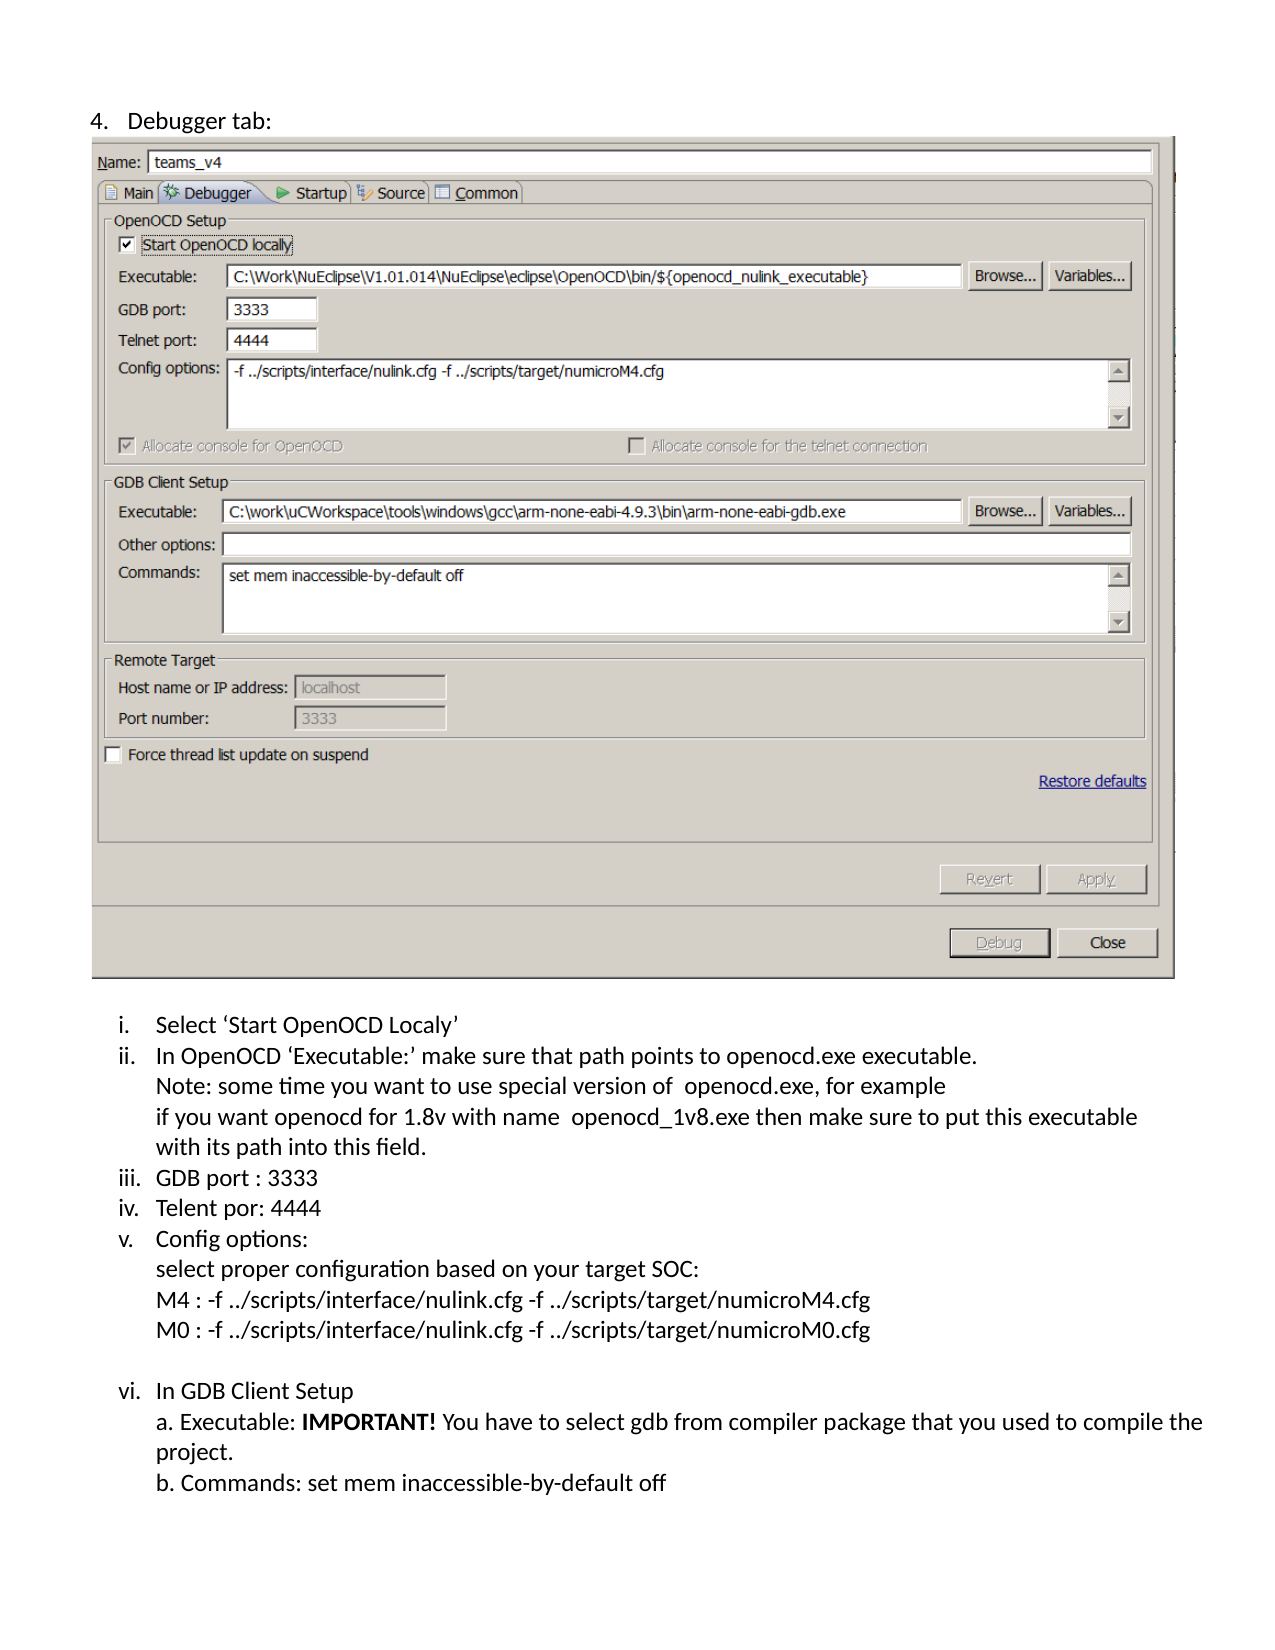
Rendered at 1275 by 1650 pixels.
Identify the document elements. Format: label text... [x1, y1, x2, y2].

list GDB port : 3333 [118, 1162, 1215, 1192]
list Debugger tab: [90, 106, 1215, 136]
list if you want openocd for 1.8v with name openocd_1v8.exe then make sure to put this executable [118, 1101, 1215, 1131]
list M4 : -f ../scripts/interface/nulink.cfg -f ../scripts/target/numicroM4.cfg [118, 1284, 1215, 1314]
list b. Commands: set mem inaccessible-by-default off [118, 1467, 1215, 1498]
list a. Executable: IMPORTANT! You have to select gdb from compiler package that you used to compile the project. [118, 1406, 1215, 1467]
picture [91, 136, 1176, 979]
list Config options: [118, 1223, 1215, 1253]
list with its path into this field. [118, 1131, 1215, 1162]
list Note: some time you want to use special version of openocd.exe, for example [118, 1070, 1215, 1101]
list Select ‘Start OpenOCD Localy’ [118, 1009, 1215, 1040]
list M0 : -f ../scripts/interface/nulink.cfg -f ../scripts/target/numicroM0.cfg [118, 1314, 1215, 1345]
list Telent por: 4444 [118, 1192, 1215, 1223]
list In OpenOCD ‘Executable:’ make sure that path points to openocd.exe executable. [118, 1040, 1215, 1070]
list select proper configuration based on your target SOC: [118, 1253, 1215, 1284]
list In GDB Client Setup [118, 1376, 1215, 1406]
